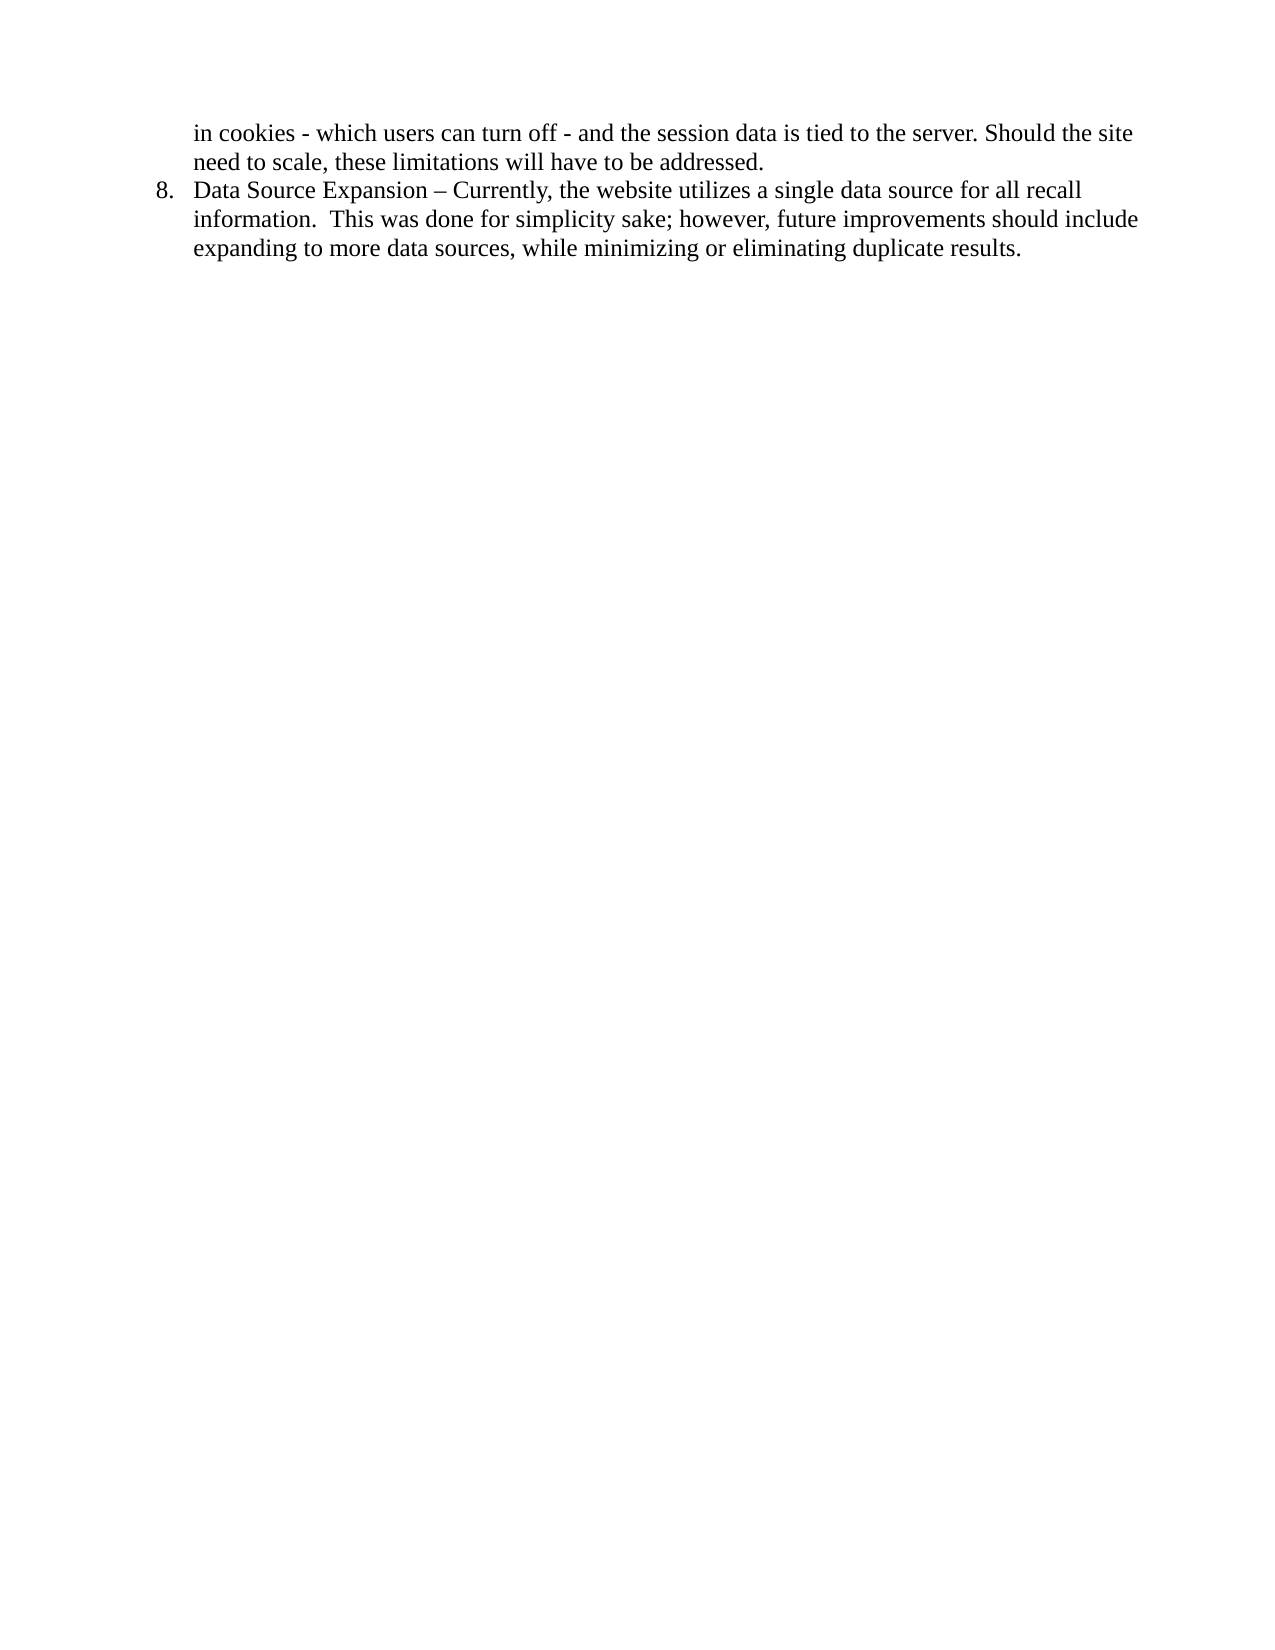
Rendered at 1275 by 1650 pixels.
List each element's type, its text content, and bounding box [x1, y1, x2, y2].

list in cookies - which users can turn off - and the session data is tied to the server. Should the site need to scale, these limitations will have to be addressed. [156, 118, 1157, 176]
list Data Source Expansion – Currently, the website utilizes a single data source for all recall information. This was done for simplicity sake; however, future improvements should include expanding to more data sources, while minimizing or eliminating duplicate results. [156, 176, 1157, 262]
